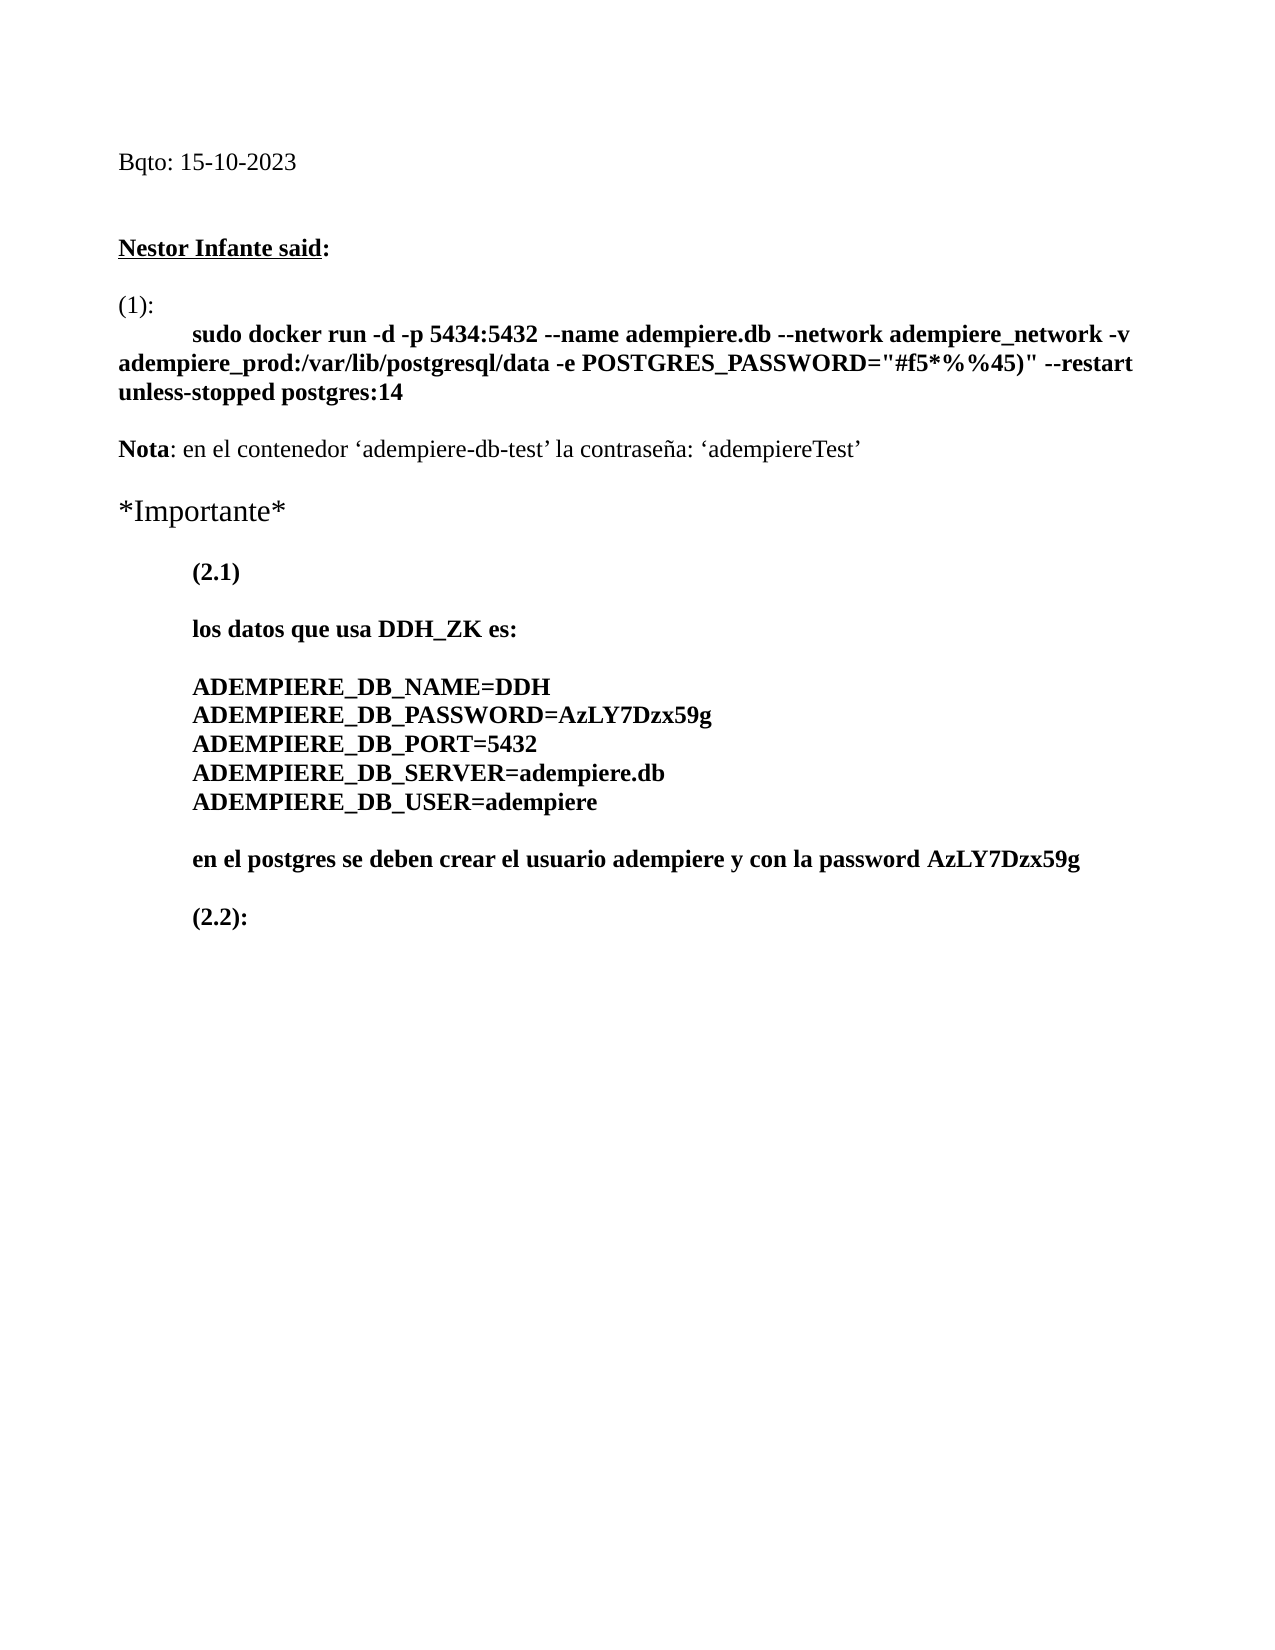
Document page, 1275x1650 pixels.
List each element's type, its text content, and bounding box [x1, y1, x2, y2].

text en el postgres se deben crear el usuario adempiere y con la password AzLY7Dzx59g [118, 844, 1157, 873]
text Nota: en el contenedor ‘adempiere-db-test’ la contraseña: ‘adempiereTest’ [118, 434, 1157, 463]
text ADEMPIERE_DB_NAME=DDH [118, 672, 1157, 700]
text Nestor Infante said: [118, 233, 1157, 262]
text *Importante* [118, 492, 1157, 528]
text ADEMPIERE_DB_PASSWORD=AzLY7Dzx59g [118, 700, 1157, 729]
text (2.1) [118, 557, 1157, 585]
text (2.2): [118, 902, 1157, 930]
text los datos que usa DDH_ZK es: [118, 614, 1157, 643]
text Bqto: 15-10-2023 [118, 147, 1157, 176]
text sudo docker run -d -p 5434:5432 --name adempiere.db --network adempiere_network -v adempiere_prod:/var/lib/postgresql/data -e POSTGRES_PASSWORD="#f5*%%45)" --restart unless-stopped postgres:14 [118, 319, 1157, 406]
text ADEMPIERE_DB_PORT=5432 [118, 729, 1157, 758]
text ADEMPIERE_DB_USER=adempiere [118, 787, 1157, 815]
text ADEMPIERE_DB_SERVER=adempiere.db [118, 758, 1157, 787]
text (1): [118, 291, 1157, 319]
